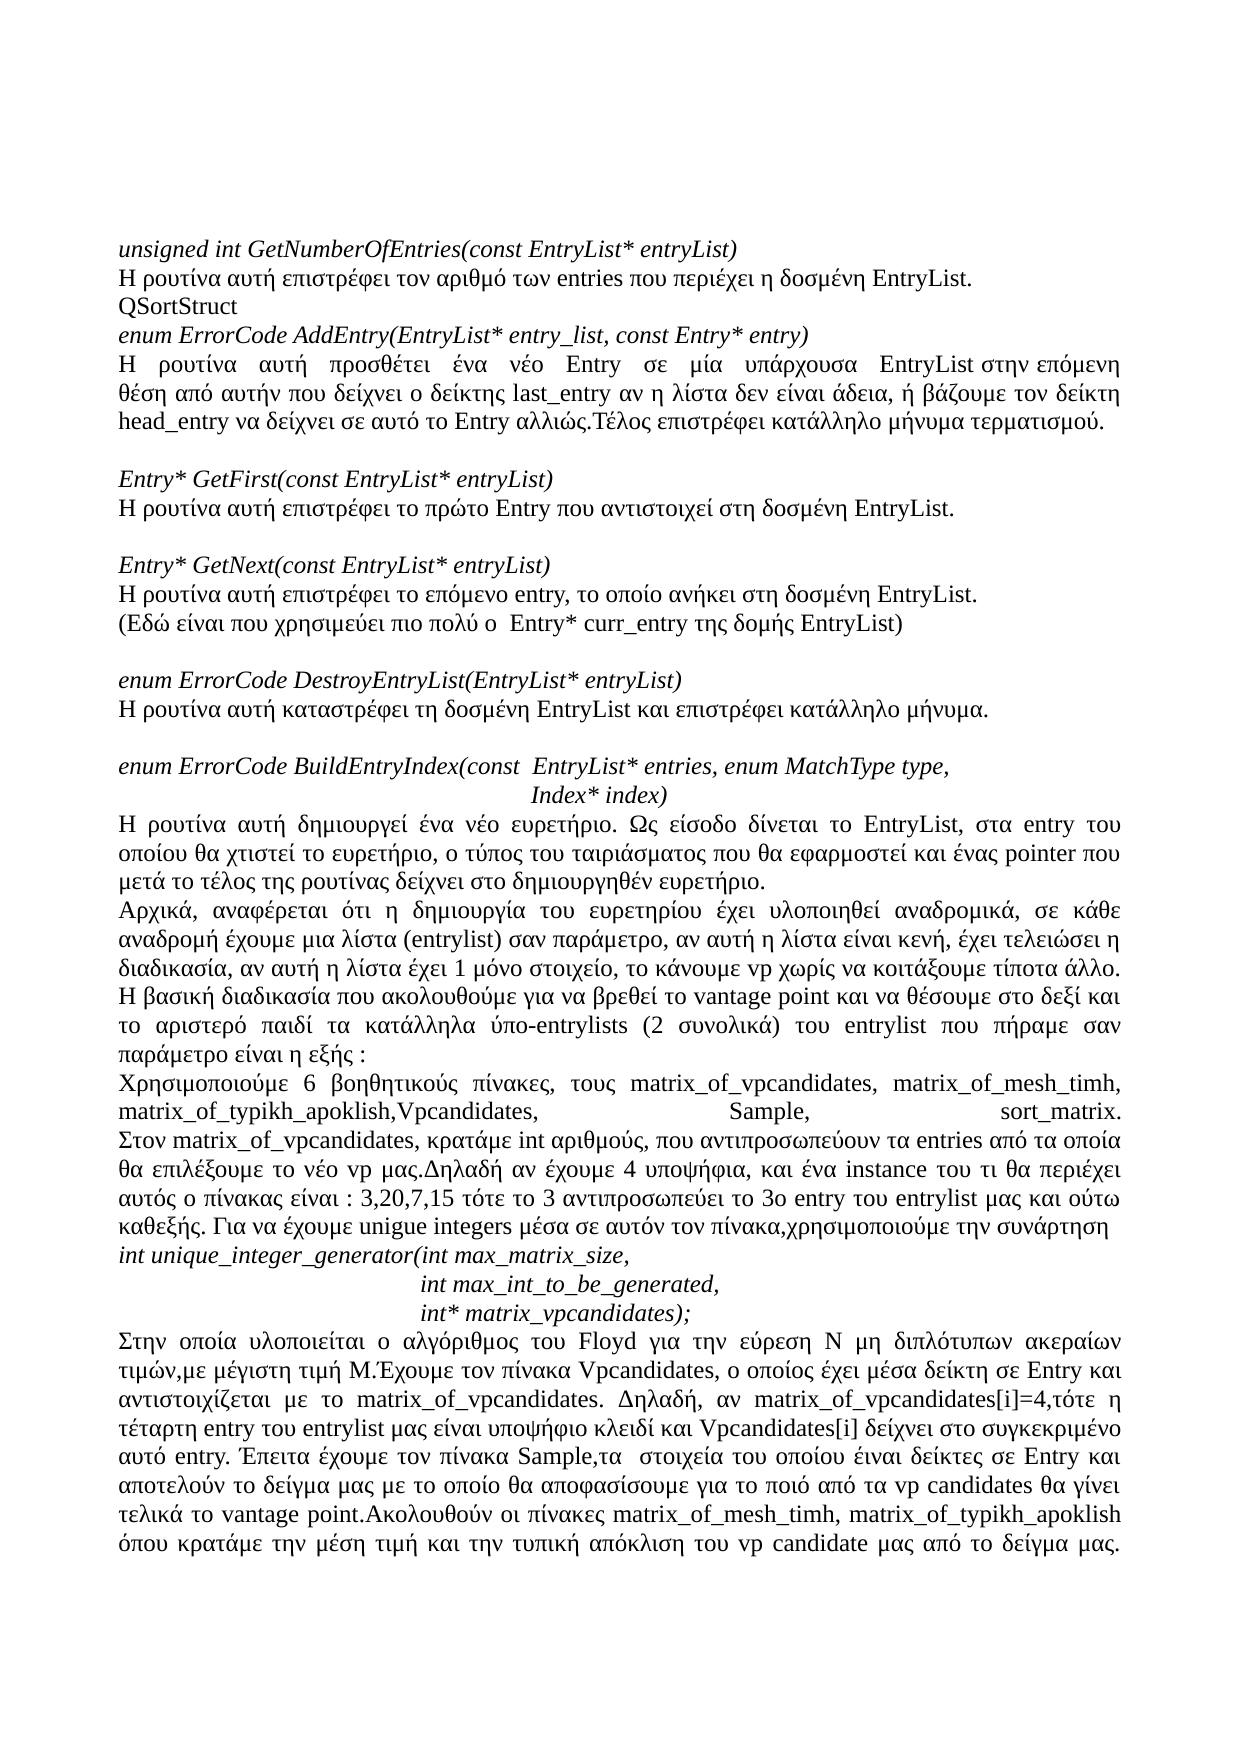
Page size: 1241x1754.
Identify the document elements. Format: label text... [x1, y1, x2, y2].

text Η ρουτίνα αυτή δημιουργεί ένα νέο ευρετήριο. Ως είσοδο δίνεται το EntryList, στα entry του οποίου θα χτιστεί το ευρετήριο, ο τύπος του ταιριάσματος που θα εφαρμοστεί και ένας pointer που μετά το τέλος της ρουτίνας δείχνει στο δημιουργηθέν ευρετήριο. [118, 809, 1122, 895]
text unsigned int GetNumberOfEntries(const EntryList* entryList) [118, 234, 1122, 263]
text int unique_integer_generator(int max_matrix_size, [118, 1240, 1122, 1269]
text enum ErrorCode AddEntry(EntryList* entry_list, const Entry* entry) [118, 320, 1122, 349]
text Index* index) [118, 780, 1122, 809]
text Entry* GetFirst(const EntryList* entryList) [118, 464, 1122, 493]
text Στην οποία υλοποιείται ο αλγόριθμος του Floyd για την εύρεση Ν μη διπλότυπων ακεραίων τιμών,με μέγιστη τιμή M.Έχουμε τον πίνακα Vpcandidates, o οποίος έχει μέσα δείκτη σε Entry και αντιστοιχίζεται με το matrix_of_vpcandidates. Δηλαδή, αν matrix_of_vpcandidates[i]=4,τότε η τέταρτη entry του entrylist μας είναι υποψήφιο κλειδί και Vpcandidates[i] δείχνει στο συγκεκριμένο αυτό entry. Έπειτα έχουμε τον πίνακα Sample,τα στοιχεία του οποίου έιναι δείκτες σε Εntry και αποτελούν το δείγμα μας με το οποίο θα αποφασίσουμε για το ποιό από τα vp candidates θα γίνει τελικά το vantage point.Ακολουθούν οι πίνακες matrix_of_mesh_timh, matrix_of_typikh_apoklish όπου κρατάμε την μέση τιμή και την τυπική απόκλιση του vp candidate μας από το δείγμα μας. [118, 1326, 1122, 1556]
text H ρουτίνα αυτή επιστρέφει τον αριθμό των entries που περιέχει η δοσμένη EntryList. [118, 263, 1122, 291]
text Η ρουτίνα αυτή προσθέτει ένα νέο Entry σε μία υπάρχουσα EntryList στην επόμενη θέση από αυτήν που δείχνει ο δείκτης last_entry αν η λίστα δεν είναι άδεια, ή βάζουμε τον δείκτη head_entry να δείχνει σε αυτό το Entry αλλιώς.Τέλος επιστρέφει κατάλληλο μήνυμα τερματισμού. [118, 349, 1122, 435]
text (Εδώ είναι που χρησιμεύει πιο πολύ ο Entry* curr_entry της δομής EntryList) [118, 608, 1122, 636]
text int max_int_to_be_generated, [118, 1269, 1122, 1298]
text QSortStruct [118, 291, 1122, 320]
text Entry* GetNext(const EntryList* entryList) [118, 550, 1122, 579]
text H ρουτίνα αυτή καταστρέφει τη δοσμένη EntryList και επιστρέφει κατάλληλο μήνυμα. [118, 694, 1122, 723]
text int* matrix_vpcandidates); [118, 1298, 1122, 1326]
text Χρησιμοποιούμε 6 βοηθητικούς πίνακες, τους matrix_of_vpcandidates, matrix_of_mesh_timh, matrix_of_typikh_apoklish,Vpcandidates, Sample, sort_matrix. Στον matrix_of_vpcandidates, κρατάμε int αριθμούς, που αντιπροσωπεύουν τα entries από τα οποία θα επιλέξουμε το νέο vp μας.Δηλαδή αν έχουμε 4 υποψήφια, και ένα instance του τι θα περιέχει αυτός ο πίνακας είναι : 3,20,7,15 τότε το 3 αντιπροσωπεύει το 3ο entry του entrylist μας και ούτω καθεξής. Για να έχουμε unigue integers μέσα σε αυτόν τον πίνακα,χρησιμοποιούμε την συνάρτηση [118, 1068, 1122, 1240]
text Η ρουτίνα αυτή επιστρέφει το επόμενο entry, το οποίο ανήκει στη δοσμένη EntryList. [118, 579, 1122, 608]
text Αρχικά, αναφέρεται ότι η δημιουργία του ευρετηρίου έχει υλοποιηθεί αναδρομικά, σε κάθε αναδρομή έχουμε μια λίστα (entrylist) σαν παράμετρο, αν αυτή η λίστα είναι κενή, έχει τελειώσει η διαδικασία, αν αυτή η λίστα έχει 1 μόνο στοιχείο, το κάνουμε vp χωρίς να κοιτάξουμε τίποτα άλλο. Η βασική διαδικασία που ακολουθούμε για να βρεθεί το vantage point και να θέσουμε στο δεξί και το αριστερό παιδί τα κατάλληλα ύπο-entrylists (2 συνολικά) του entrylist που πήραμε σαν παράμετρο είναι η εξής : [118, 895, 1122, 1068]
text Η ρουτίνα αυτή επιστρέφει το πρώτο Entry που αντιστοιχεί στη δοσμένη EntryList. [118, 493, 1122, 521]
text enum ErrorCode DestroyEntryList(EntryList* entryList) [118, 665, 1122, 694]
text enum ErrorCode BuildEntryIndex(const EntryList* entries, enum MatchType type, [118, 751, 1122, 780]
